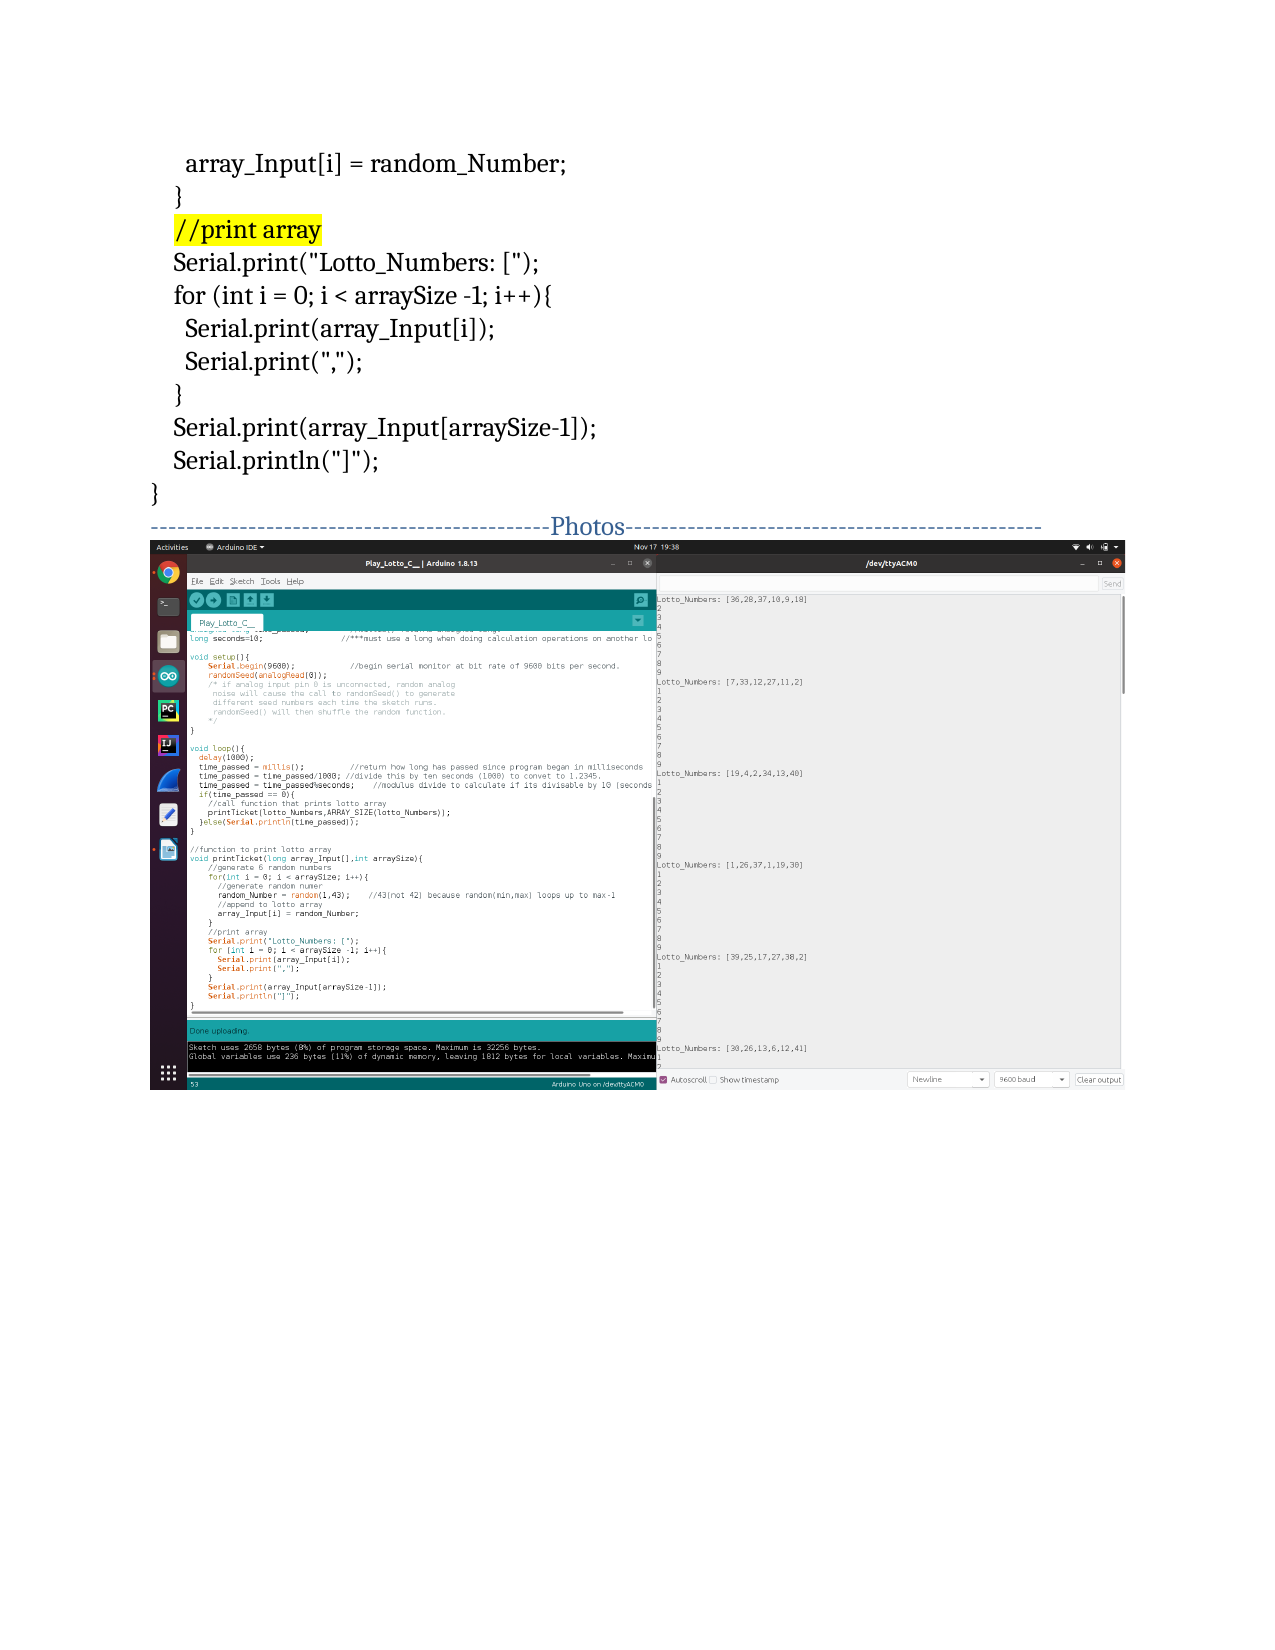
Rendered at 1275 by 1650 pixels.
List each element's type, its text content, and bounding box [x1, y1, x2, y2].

text } [150, 183, 1125, 212]
text Serial.print(array_Input[arraySize-1]); [150, 413, 1125, 442]
text Serial.print(array_Input[i]); [150, 314, 1125, 343]
text Serial.print("Lotto_Numbers: ["); [150, 249, 1125, 277]
text ---------------------------------------------Photos----------------------------------------------- [150, 512, 1125, 540]
text Serial.println("]"); [150, 446, 1125, 475]
text } [150, 479, 1125, 508]
text for (int i = 0; i < arraySize -1; i++){ [150, 282, 1125, 310]
text Serial.print(","); [150, 347, 1125, 376]
text array_Input[i] = random_Number; [150, 150, 1125, 179]
picture [150, 540, 1125, 1090]
text //print array [150, 216, 1125, 244]
text } [150, 380, 1125, 409]
